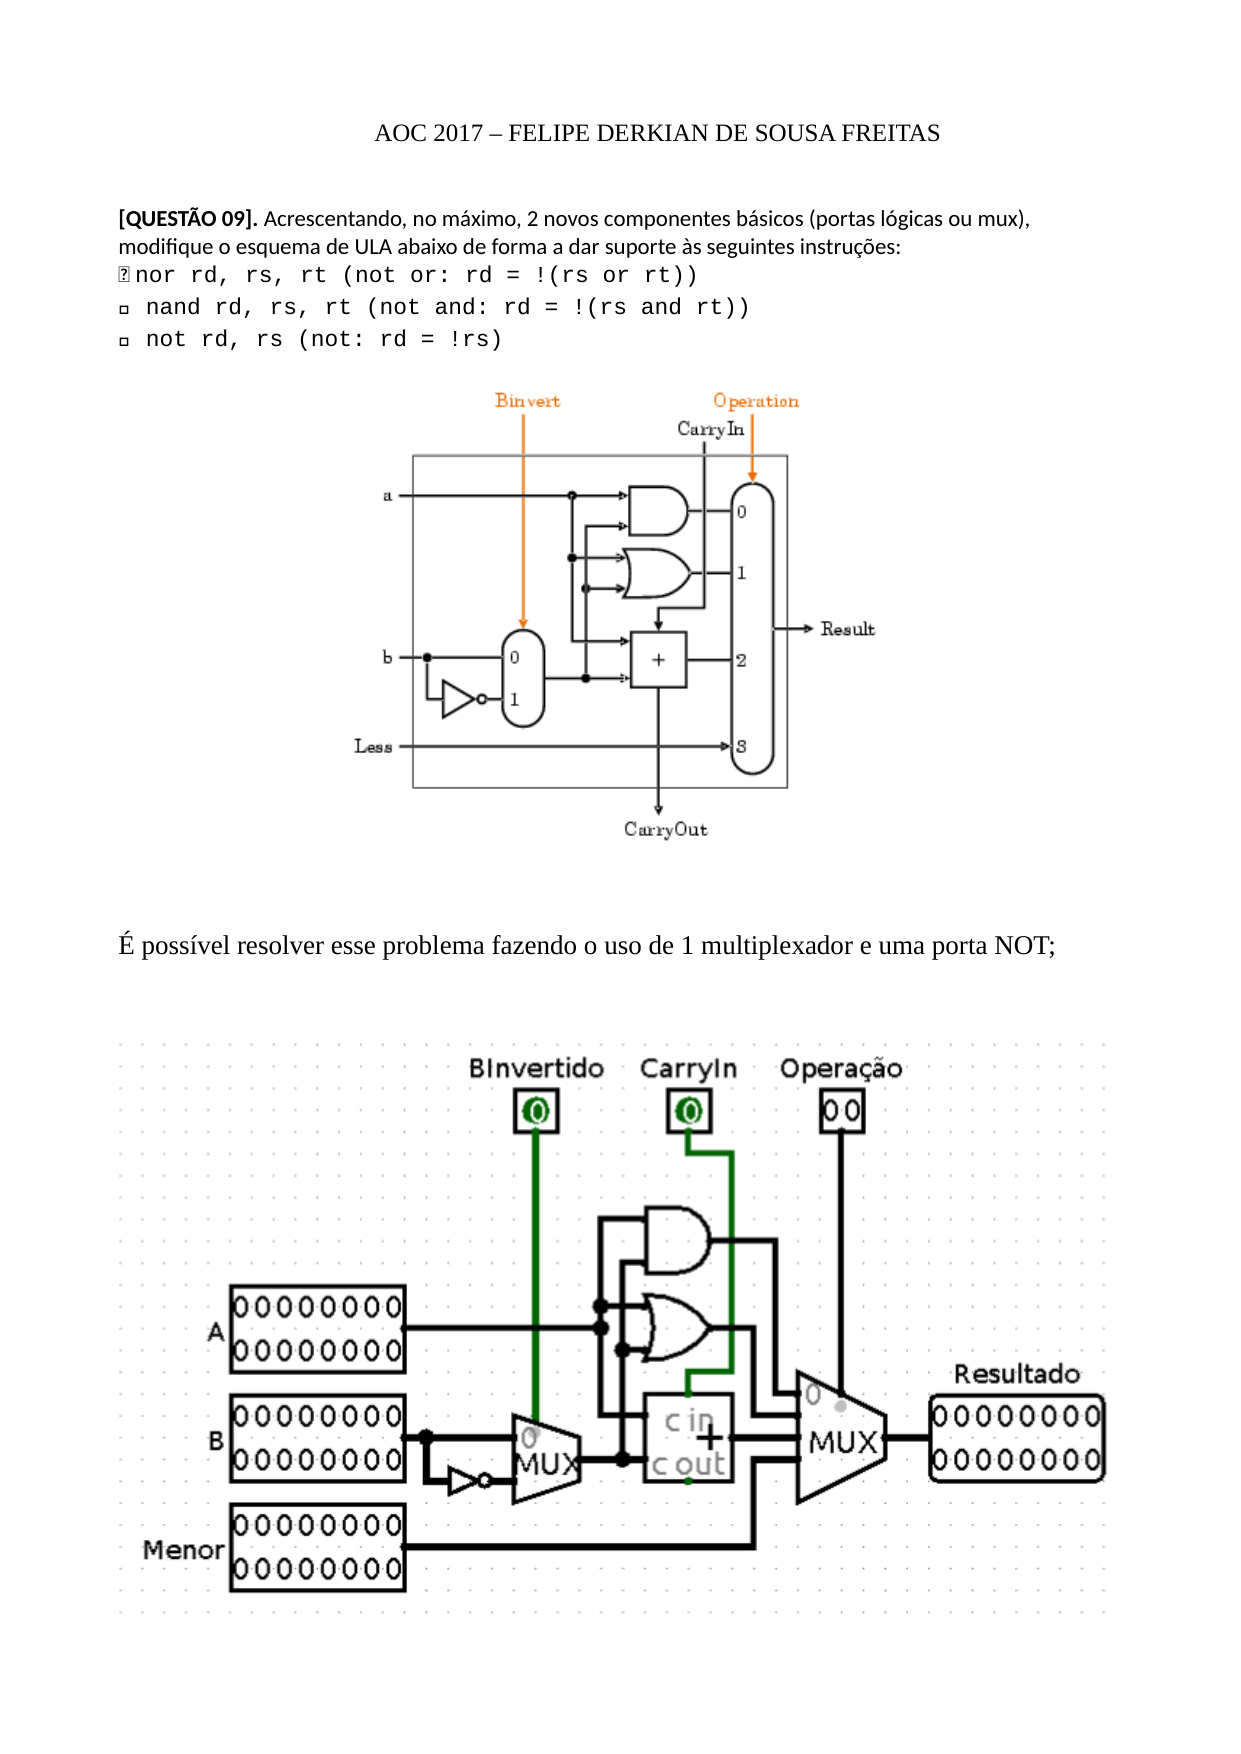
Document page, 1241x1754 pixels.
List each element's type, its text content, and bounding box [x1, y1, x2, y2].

text  nor rd, rs, rt (not or: rd = !(rs or rt)) [118, 260, 1122, 289]
text [QUESTÃO 09]. Acrescentando, no máximo, 2 novos componentes básicos (portas lógicas ou mux), modifique o esquema de ULA abaixo de forma a dar suporte às seguintes instruções: [118, 204, 1122, 260]
picture [342, 379, 898, 850]
text  not rd, rs (not: rd = !rs) [118, 327, 1122, 353]
picture [118, 1038, 1123, 1616]
text  nand rd, rs, rt (not and: rd = !(rs and rt)) [118, 296, 1122, 321]
text É possível resolver esse problema fazendo o uso de 1 multiplexador e uma porta NOT; [118, 929, 1122, 1012]
